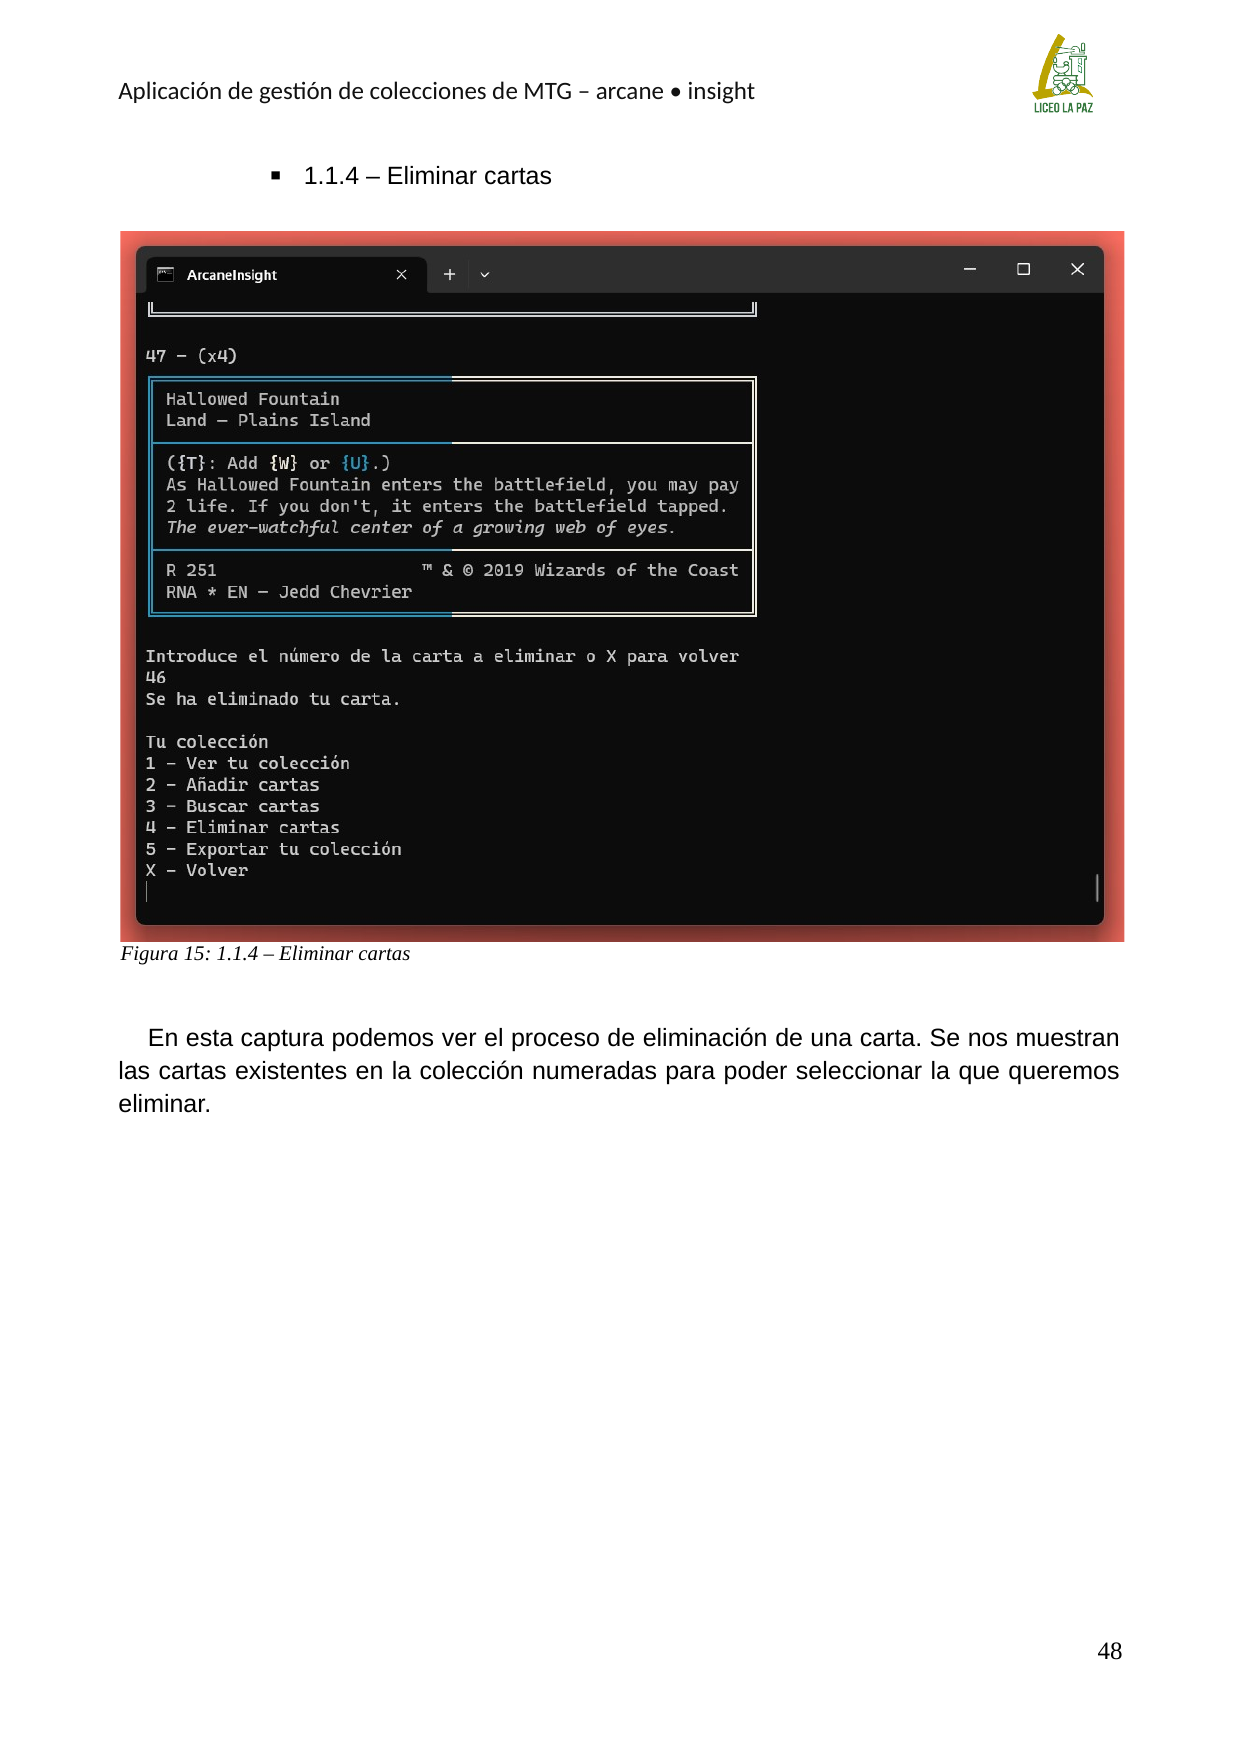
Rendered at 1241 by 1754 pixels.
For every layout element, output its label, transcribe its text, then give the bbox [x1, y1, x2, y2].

text En esta captura podemos ver el proceso de eliminación de una carta. Se nos muestran las cartas existentes en la colección numeradas para poder seleccionar la que queremos eliminar. [118, 1023, 1122, 1117]
list 1.1.4 – Eliminar cartas [266, 161, 1122, 190]
text Figura 15: 1.1.4 – Eliminar cartas [120, 942, 1124, 965]
picture [1025, 26, 1100, 121]
picture [120, 231, 1125, 942]
